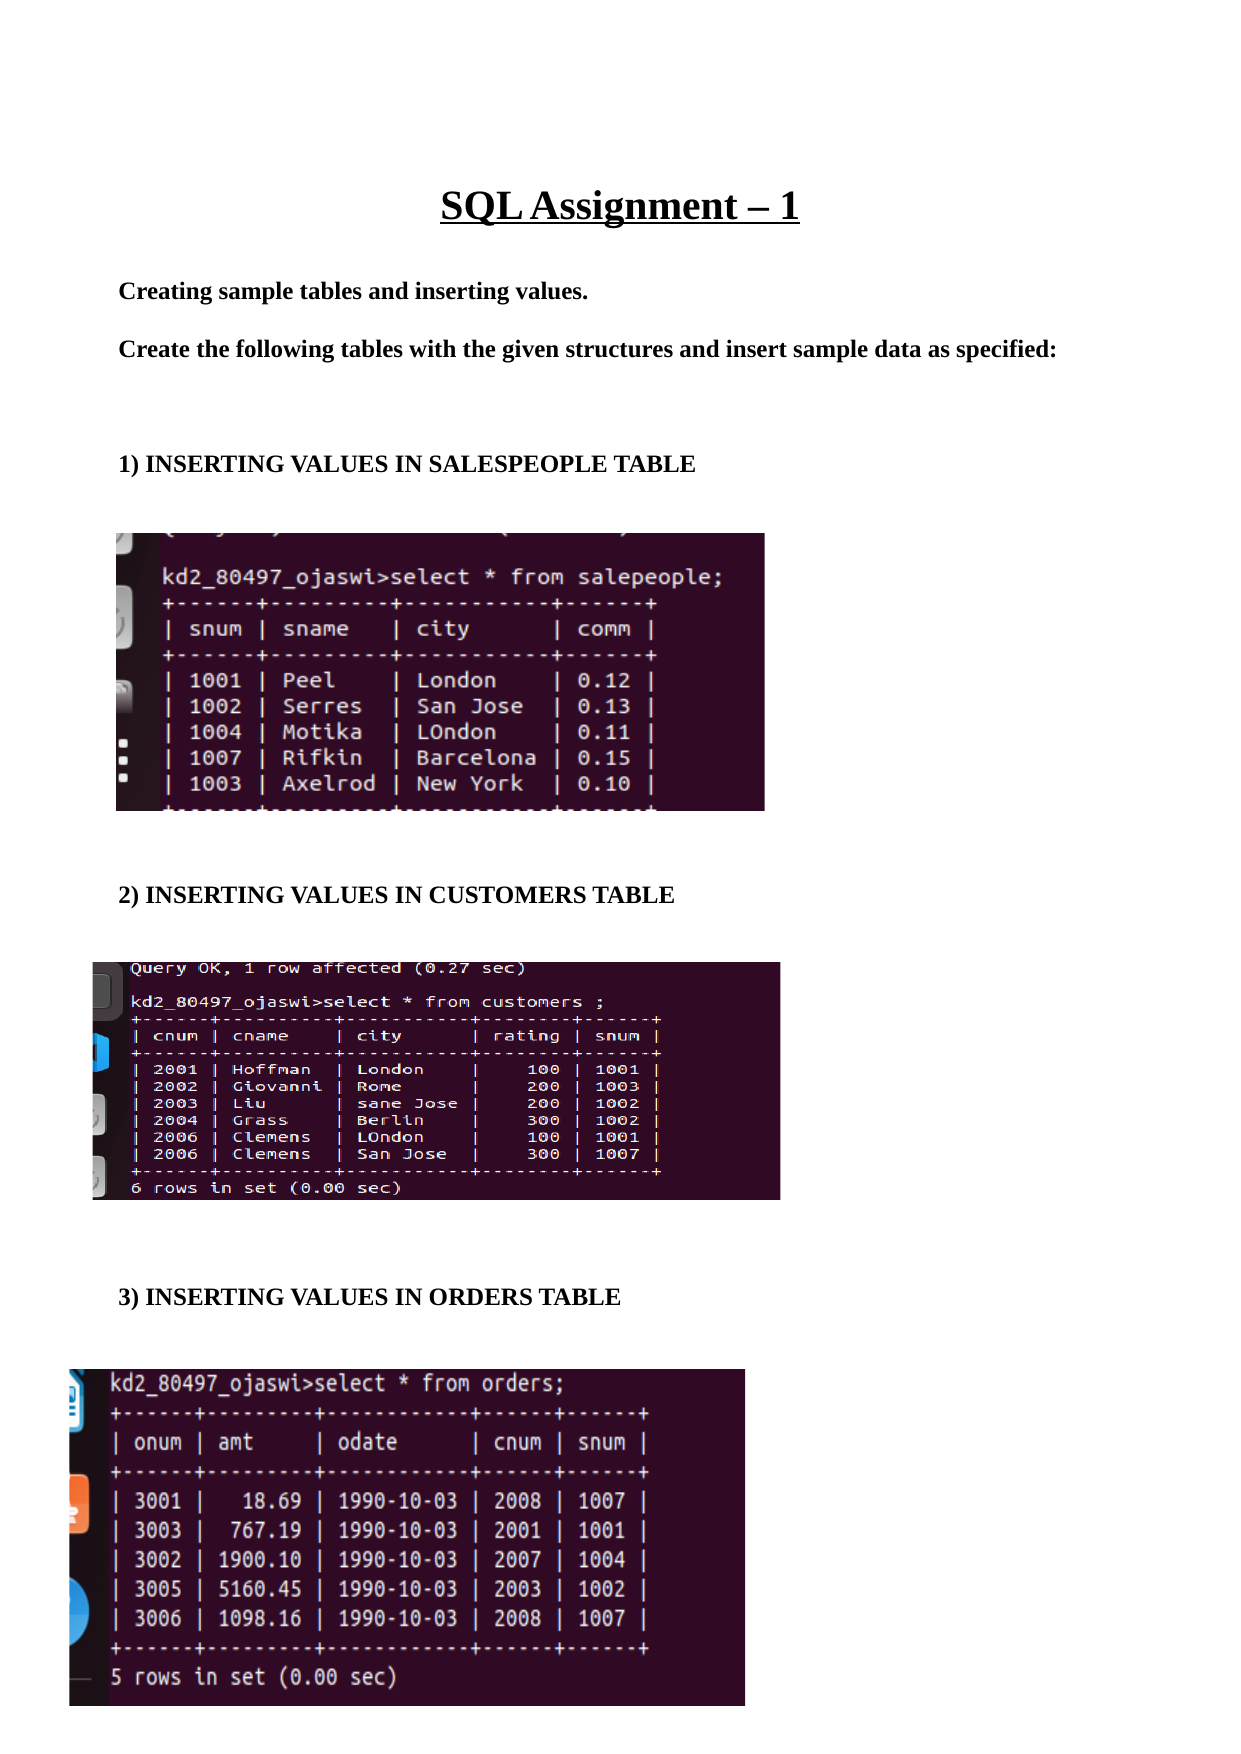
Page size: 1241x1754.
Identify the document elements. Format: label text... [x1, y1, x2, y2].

text 1) INSERTING VALUES IN SALESPEOPLE TABLE [118, 449, 1122, 477]
text Creating sample tables and inserting values. [118, 276, 1122, 305]
text SQL Assignment – 1 [118, 180, 1122, 228]
text Create the following tables with the given structures and insert sample data as specified: [118, 334, 1122, 362]
text 3) INSERTING VALUES IN ORDERS TABLE [118, 1282, 1122, 1311]
text 2) INSERTING VALUES IN CUSTOMERS TABLE [118, 880, 1122, 909]
